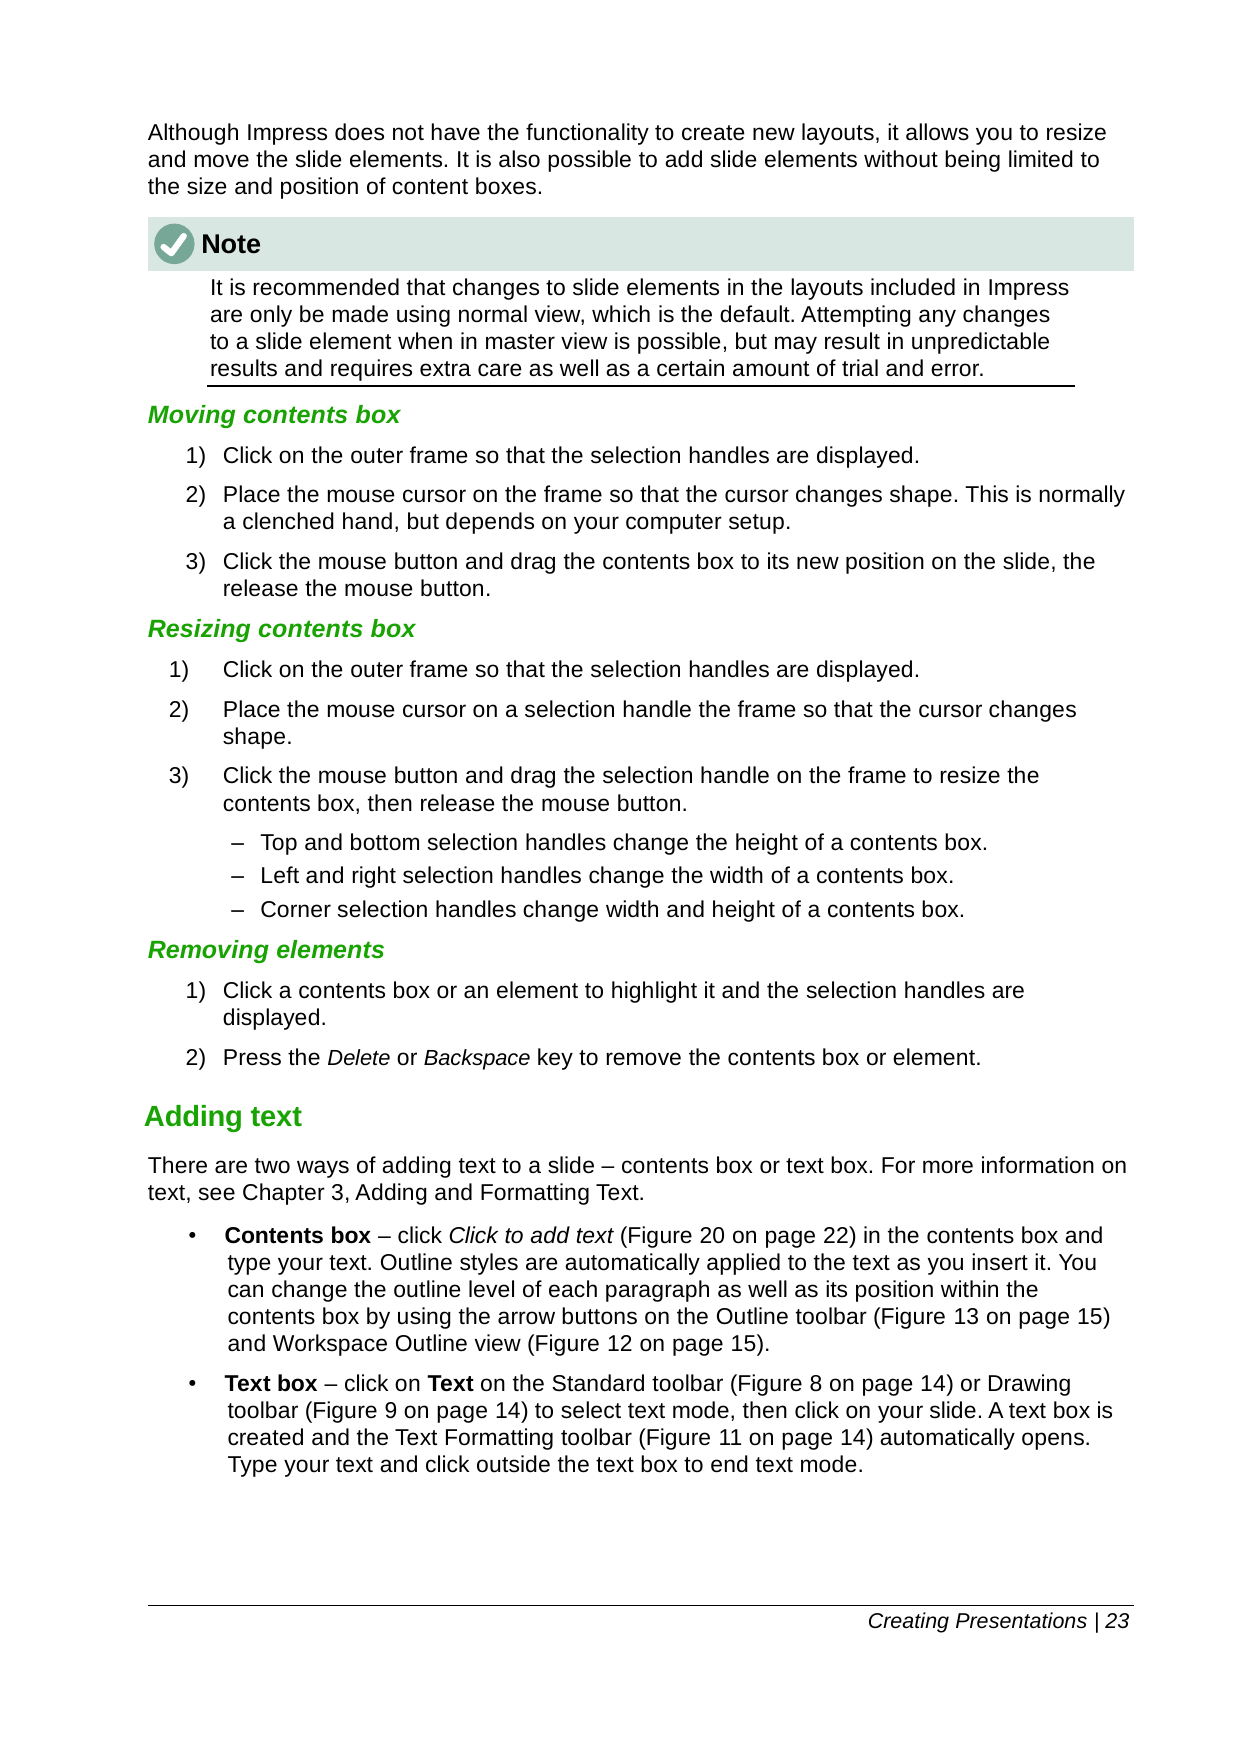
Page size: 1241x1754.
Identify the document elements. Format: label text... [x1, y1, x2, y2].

text It is recommended that changes to slide elements in the layouts included in Impress are only be made using normal view, which is the default. Attempting any changes to a slide element when in master view is possible, but may result in unpredictable results and requires extra care as well as a certain amount of trial and error. [207, 271, 1075, 385]
text There are two ways of adding text to a slide – contents box or text box. For more information on text, see Chapter 3, Adding and Formatting Text. [148, 1151, 1134, 1206]
subtitle Moving contents box [148, 399, 1134, 428]
list Place the mouse cursor on the frame so that the cursor changes shape. This is normally a clenched hand, but depends on your computer setup. [206, 481, 1134, 535]
list Text box – click on Text on the Standard toolbar (Figure 8 on page 12) or Drawing toolbar (Figure 9 on page 12) to select text mode, then click on your slide. A text box is created and the Text Formatting toolbar (Figure 11 on page 13) automatically opens. Type your text and click outside the text box to end text mode. [185, 1366, 1134, 1480]
subtitle Adding text [143, 1099, 1134, 1133]
list Contents box – click Click to add text (Figure 20 on page 20) in the contents box and type your text. Outline styles are automatically applied to the text as you insert it. You can change the outline level of each paragraph as well as its position within the contents box by using the arrow buttons on the Outline toolbar (Figure 13 on page 14) and Workspace Outline view (Figure 12 on page 14). [185, 1218, 1134, 1356]
list Left and right selection handles change the width of a contents box. [231, 862, 1134, 889]
text Although Impress does not have the functionality to create new layouts, it allows you to resize and move the slide elements. It is also possible to add slide elements without being limited to the size and position of content boxes. [148, 118, 1134, 199]
list Click a contents box or an element to highlight it and the selection handles are displayed. [206, 976, 1134, 1030]
list Top and bottom selection handles change the height of a contents box. [231, 828, 1134, 856]
subtitle Resizing contents box [148, 614, 1134, 643]
list Press the Delete or Backspace key to remove the contents box or element. [206, 1043, 1134, 1070]
list Click the mouse button and drag the selection handle on the frame to resize the contents box, then release the mouse button. [189, 762, 1134, 816]
subtitle Removing elements [148, 935, 1134, 964]
list Click the mouse button and drag the contents box to its new position on the slide, the release the mouse button. [206, 547, 1134, 601]
list Place the mouse cursor on a selection handle the frame so that the cursor changes shape. [189, 695, 1134, 749]
list Click on the outer frame so that the selection handles are displayed. [206, 441, 1134, 468]
list Corner selection handles change width and height of a contents box. [231, 895, 1134, 922]
list Click on the outer frame so that the selection handles are displayed. [189, 656, 1134, 683]
subtitle Note [148, 217, 1134, 271]
